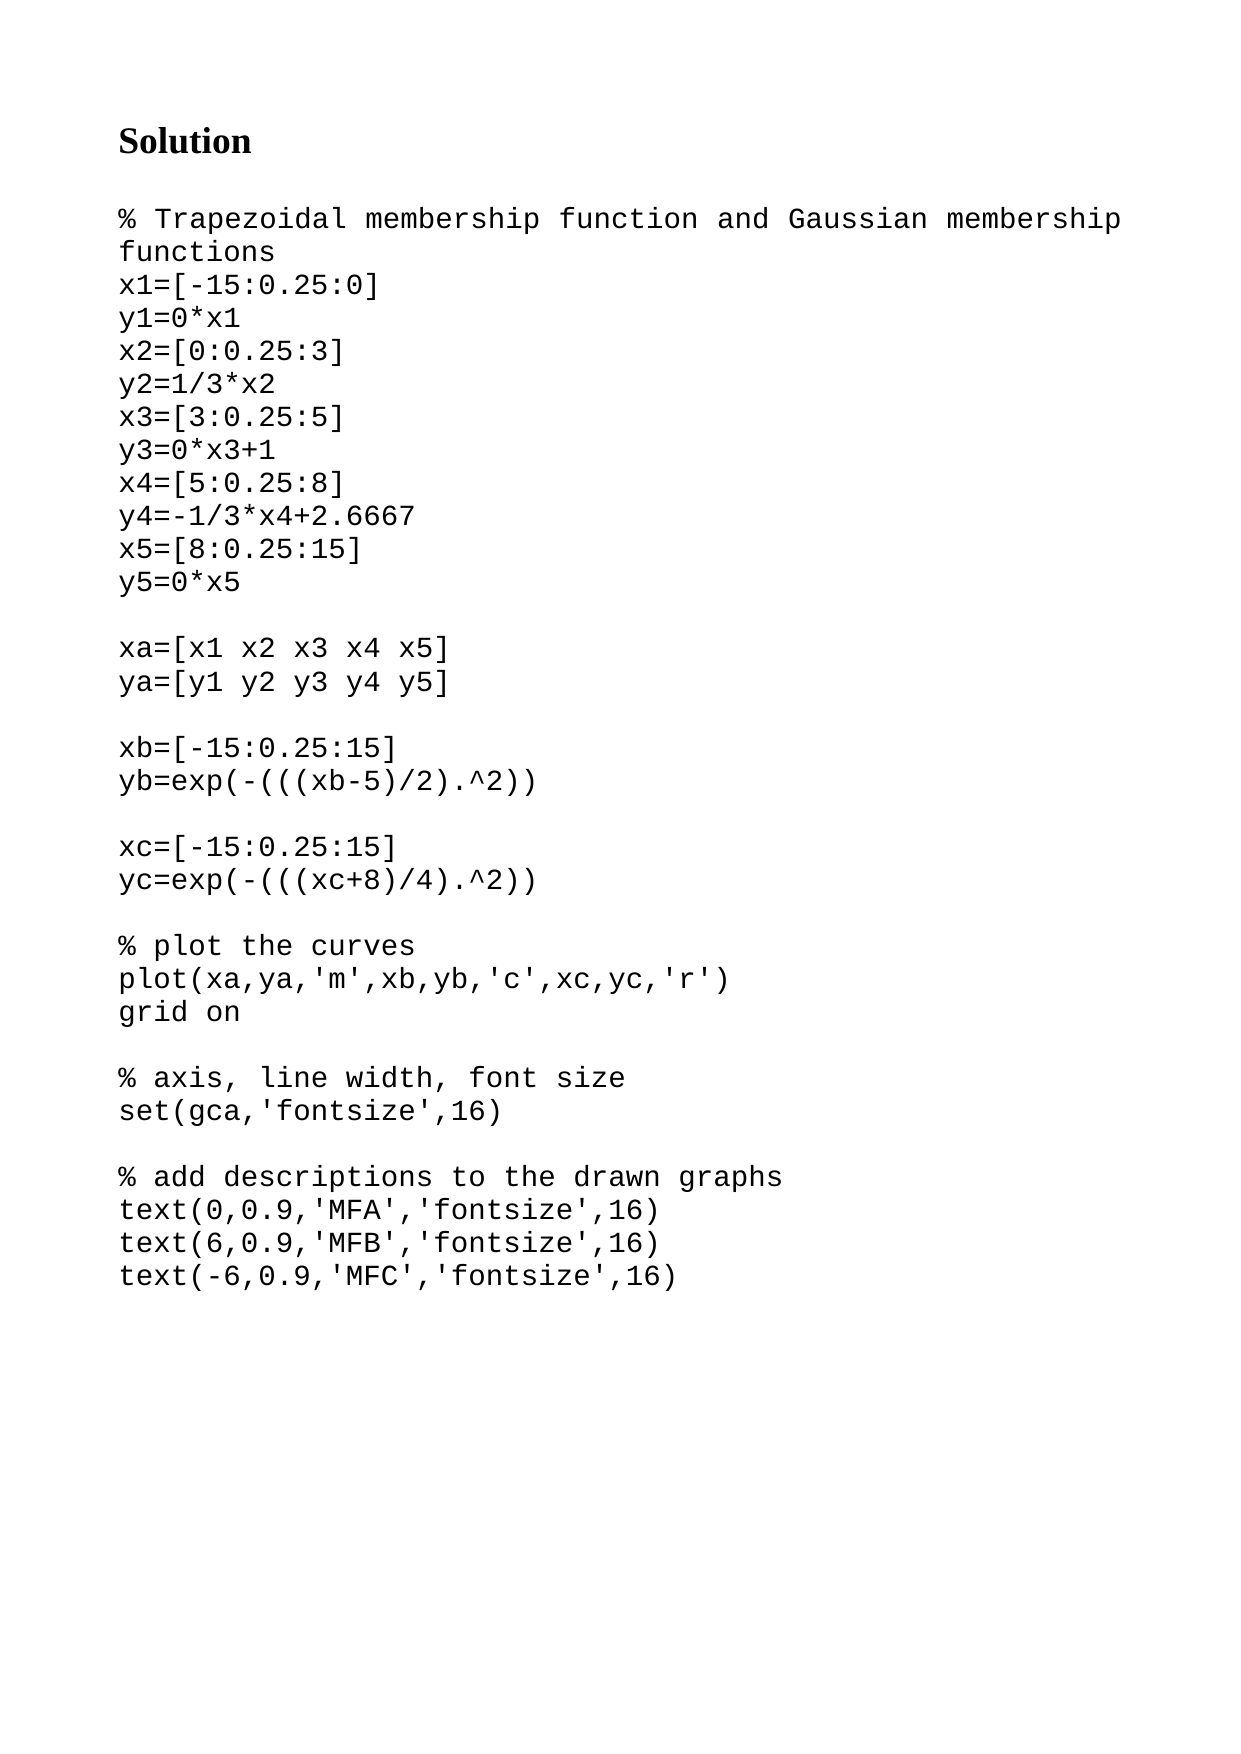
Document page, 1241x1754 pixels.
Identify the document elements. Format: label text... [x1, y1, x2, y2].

text y5=0*x5 [118, 568, 1122, 601]
text x2=[0:0.25:3] [118, 336, 1122, 369]
text text(-6,0.9,'MFC','fontsize',16) [118, 1261, 1122, 1294]
text % Trapezoidal membership function and Gaussian membership functions [118, 204, 1122, 270]
text y4=-1/3*x4+2.6667 [118, 502, 1122, 534]
text text(0,0.9,'MFA','fontsize',16) [118, 1195, 1122, 1228]
text x1=[-15:0.25:0] [118, 270, 1122, 303]
text text(6,0.9,'MFB','fontsize',16) [118, 1228, 1122, 1261]
text x5=[8:0.25:15] [118, 534, 1122, 568]
text plot(xa,ya,'m',xb,yb,'c',xc,yc,'r') [118, 964, 1122, 997]
text % add descriptions to the drawn graphs [118, 1162, 1122, 1195]
text yc=exp(-(((xc+8)/4).^2)) [118, 865, 1122, 898]
text set(gca,'fontsize',16) [118, 1096, 1122, 1129]
text y1=0*x1 [118, 303, 1122, 336]
text Solution [118, 118, 1122, 161]
text xa=[x1 x2 x3 x4 x5] [118, 634, 1122, 667]
text x3=[3:0.25:5] [118, 402, 1122, 436]
text y2=1/3*x2 [118, 369, 1122, 402]
text grid on [118, 997, 1122, 1030]
text y3=0*x3+1 [118, 436, 1122, 468]
text xc=[-15:0.25:15] [118, 832, 1122, 865]
text % plot the curves [118, 931, 1122, 964]
text xb=[-15:0.25:15] [118, 733, 1122, 766]
text % axis, line width, font size [118, 1063, 1122, 1096]
text ya=[y1 y2 y3 y4 y5] [118, 667, 1122, 700]
text yb=exp(-(((xb-5)/2).^2)) [118, 766, 1122, 799]
text x4=[5:0.25:8] [118, 468, 1122, 502]
